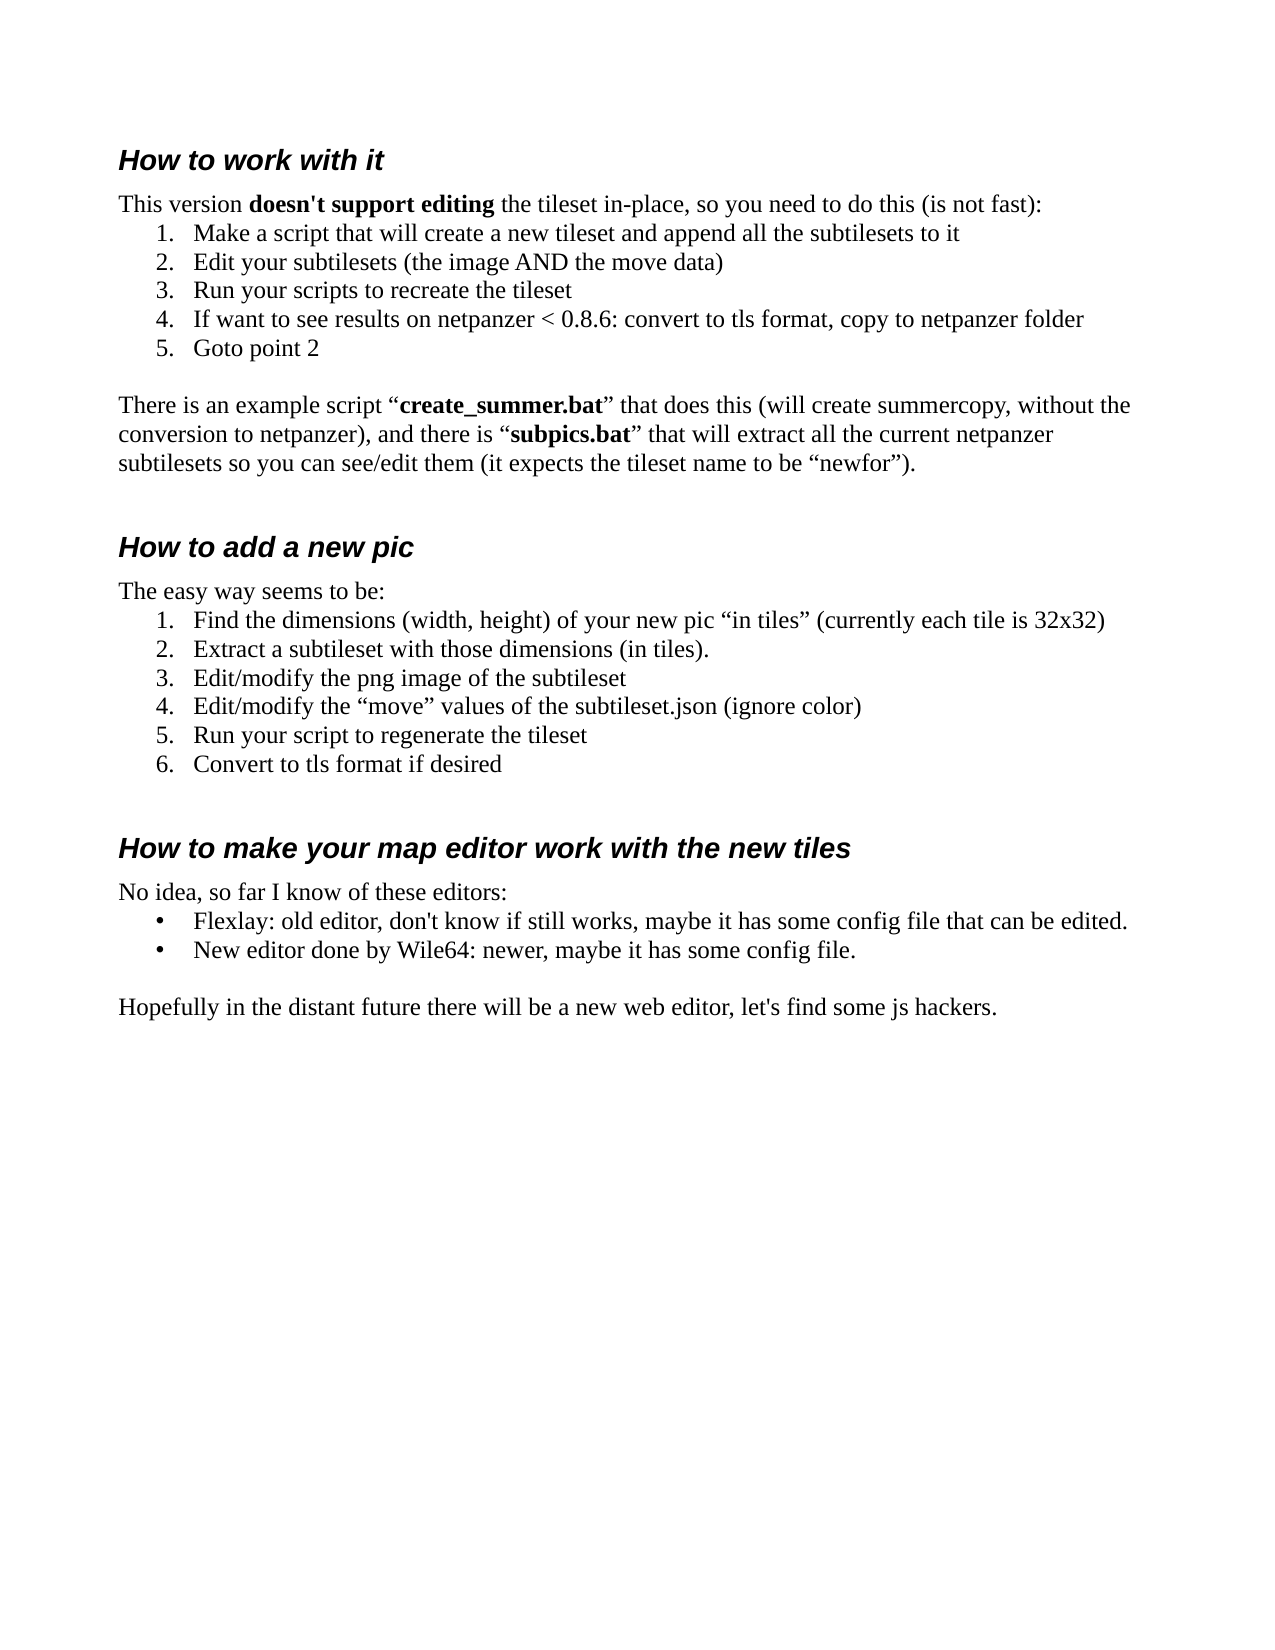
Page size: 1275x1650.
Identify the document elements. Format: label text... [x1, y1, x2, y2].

list Edit/modify the png image of the subtileset [156, 663, 1157, 691]
text No idea, so far I know of these editors: [118, 877, 1157, 906]
list Convert to tls format if desired [156, 749, 1157, 778]
list Edit your subtilesets (the image AND the move data) [156, 247, 1157, 275]
list Flexlay: old editor, don't know if still works, maybe it has some config file that can be edited. [156, 906, 1157, 935]
list Run your scripts to recreate the tileset [156, 275, 1157, 304]
subtitle How to add a new pic [118, 530, 1157, 564]
list Find the dimensions (width, height) of your new pic “in tiles” (currently each tile is 32x32) [156, 605, 1157, 634]
list Extract a subtileset with those dimensions (in tiles). [156, 634, 1157, 663]
list If want to see results on netpanzer < 0.8.6: convert to tls format, copy to netpanzer folder [156, 304, 1157, 333]
text This version doesn't support editing the tileset in-place, so you need to do this (is not fast): [118, 189, 1157, 218]
text The easy way seems to be: [118, 576, 1157, 605]
subtitle How to make your map editor work with the new tiles [118, 831, 1157, 865]
list Goto point 2 [156, 333, 1157, 362]
list Make a script that will create a new tileset and append all the subtilesets to it [156, 218, 1157, 247]
list New editor done by Wile64: newer, maybe it has some config file. [156, 935, 1157, 964]
text There is an example script “create_summer.bat” that does this (will create summercopy, without the conversion to netpanzer), and there is “subpics.bat” that will extract all the current netpanzer subtilesets so you can see/edit them (it expects the tileset name to be “newfor”). [118, 390, 1157, 505]
list Edit/modify the “move” values of the subtileset.json (ignore color) [156, 691, 1157, 720]
subtitle How to work with it [118, 143, 1157, 177]
list Run your script to regenerate the tileset [156, 720, 1157, 749]
text Hopefully in the distant future there will be a new web editor, let's find some js hackers. [118, 992, 1157, 1021]
